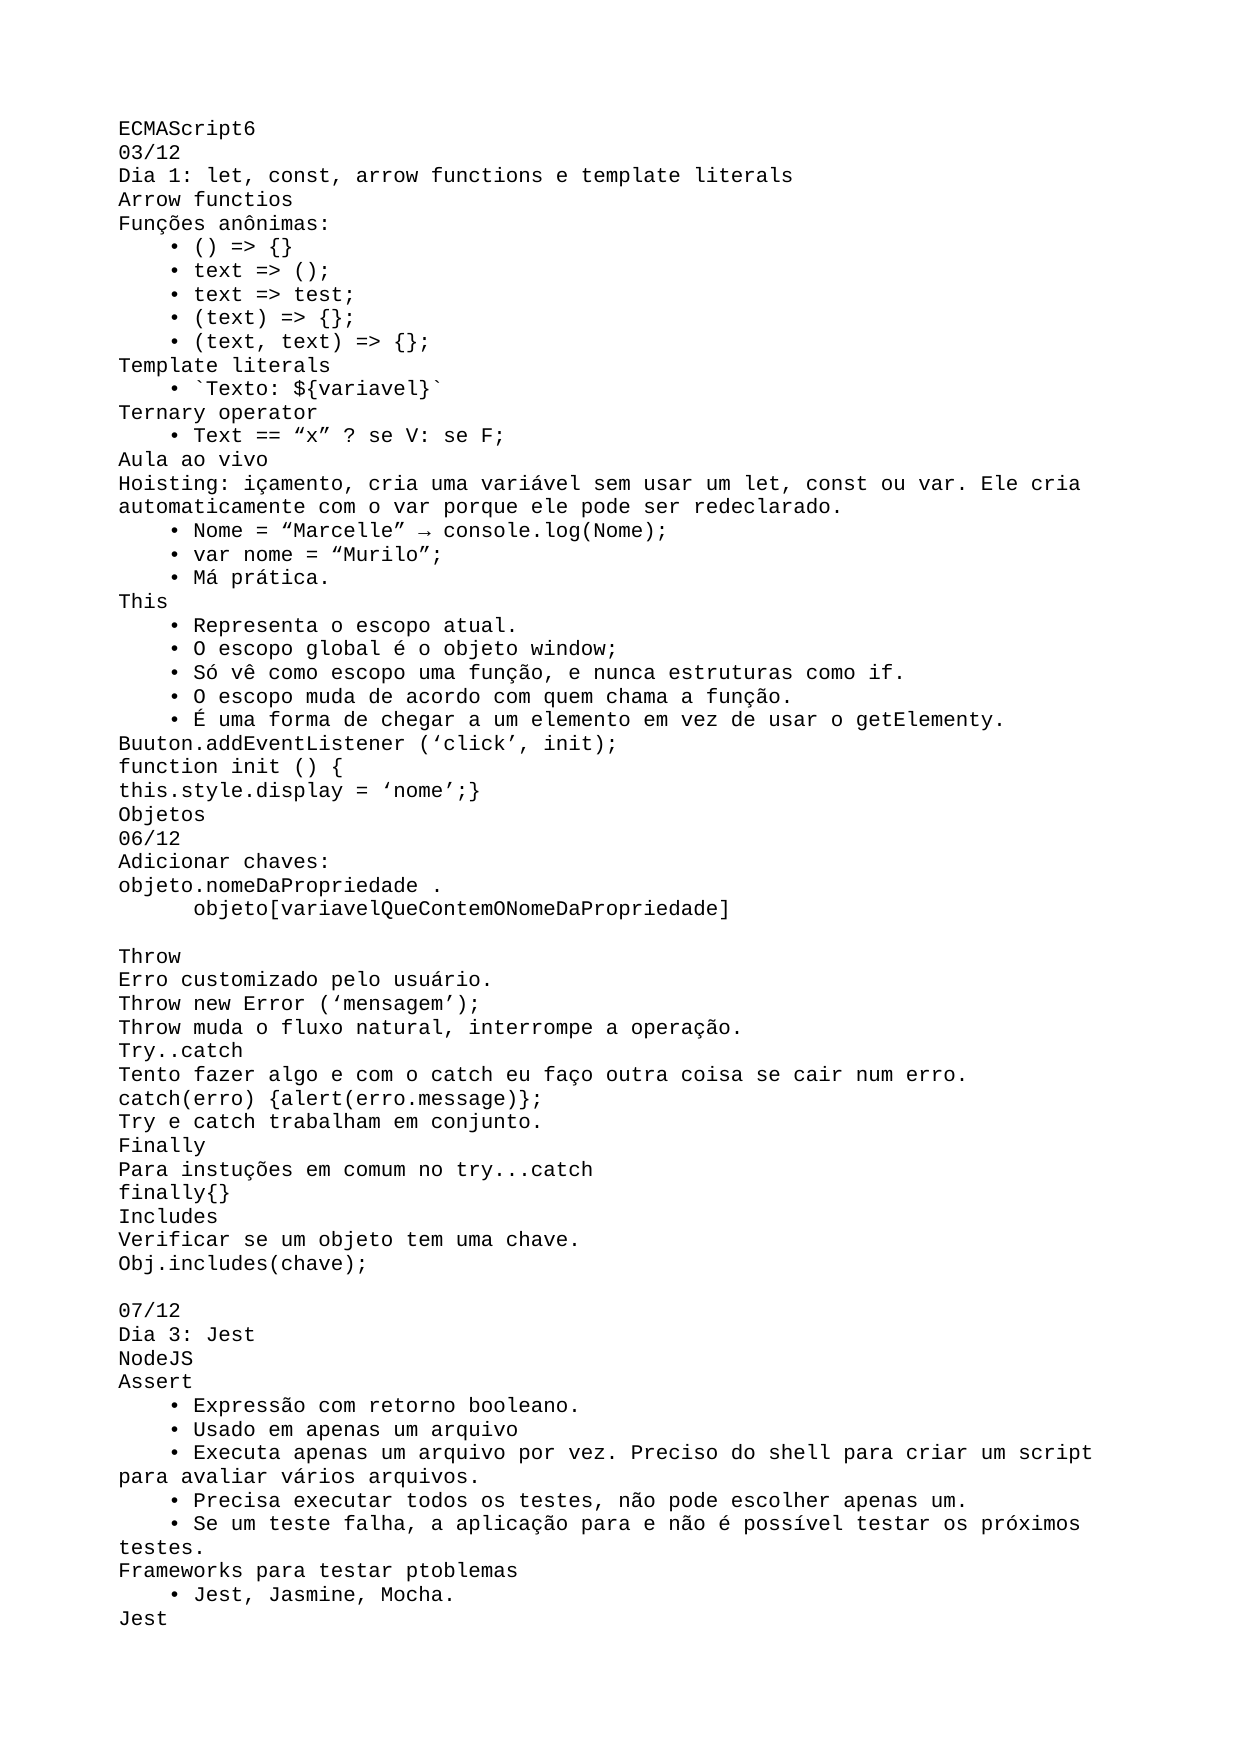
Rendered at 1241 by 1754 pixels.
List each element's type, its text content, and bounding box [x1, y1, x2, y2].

text • var nome = “Murilo”; [118, 544, 1122, 567]
text Frameworks para testar ptoblemas [118, 1561, 1122, 1584]
text Erro customizado pelo usuário. [118, 969, 1122, 993]
text 06/12 [118, 827, 1122, 851]
text • text => (); [118, 260, 1122, 284]
text finally{} [118, 1182, 1122, 1206]
text Template literals [118, 354, 1122, 378]
text • O escopo global é o objeto window; [118, 638, 1122, 662]
text Obj.includes(chave); [118, 1253, 1122, 1277]
text • Representa o escopo atual. [118, 615, 1122, 638]
text this.style.display = ‘nome’;} [118, 780, 1122, 804]
text Para instuções em comum no try...catch [118, 1158, 1122, 1182]
text objeto.nomeDaPropriedade . [118, 875, 1122, 898]
text • (text) => {}; [118, 307, 1122, 331]
text Throw muda o fluxo natural, interrompe a operação. [118, 1017, 1122, 1040]
text • Text == “x” ? se V: se F; [118, 426, 1122, 449]
text • `Texto: ${variavel}` [118, 378, 1122, 402]
text Objetos [118, 804, 1122, 827]
text • () => {} [118, 236, 1122, 260]
text This [118, 591, 1122, 615]
text Includes [118, 1206, 1122, 1229]
text function init () { [118, 757, 1122, 780]
text • É uma forma de chegar a um elemento em vez de usar o getElementy. [118, 709, 1122, 733]
text Throw new Error (‘mensagem’); [118, 993, 1122, 1017]
text NodeJS [118, 1348, 1122, 1371]
text catch(erro) {alert(erro.message)}; [118, 1088, 1122, 1111]
text • Má prática. [118, 567, 1122, 591]
text Throw [118, 946, 1122, 969]
text Verificar se um objeto tem uma chave. [118, 1229, 1122, 1253]
text Try e catch trabalham em conjunto. [118, 1111, 1122, 1135]
text 03/12 [118, 142, 1122, 165]
text • (text, text) => {}; [118, 331, 1122, 354]
text Ternary operator [118, 402, 1122, 426]
text • Só vê como escopo uma função, e nunca estruturas como if. [118, 662, 1122, 686]
text • Expressão com retorno booleano. [118, 1395, 1122, 1419]
text Finally [118, 1135, 1122, 1158]
text Tento fazer algo e com o catch eu faço outra coisa se cair num erro. [118, 1064, 1122, 1088]
text Funções anônimas: [118, 213, 1122, 236]
text Buuton.addEventListener (‘click’, init); [118, 733, 1122, 757]
text • Executa apenas um arquivo por vez. Preciso do shell para criar um script para avaliar vários arquivos. [118, 1442, 1122, 1489]
text Assert [118, 1371, 1122, 1395]
text Hoisting: içamento, cria uma variável sem usar um let, const ou var. Ele cria automaticamente com o var porque ele pode ser redeclarado. [118, 473, 1122, 520]
text • text => test; [118, 284, 1122, 307]
text • Usado em apenas um arquivo [118, 1419, 1122, 1442]
text objeto[variavelQueContemONomeDaPropriedade] [118, 898, 1122, 922]
text Adicionar chaves: [118, 851, 1122, 875]
text • Nome = “Marcelle” → console.log(Nome); [118, 520, 1122, 544]
text Arrow functios [118, 189, 1122, 213]
text • Precisa executar todos os testes, não pode escolher apenas um. [118, 1489, 1122, 1513]
text 07/12 [118, 1300, 1122, 1324]
text Dia 3: Jest [118, 1324, 1122, 1348]
text • Jest, Jasmine, Mocha. [118, 1584, 1122, 1608]
text Try..catch [118, 1040, 1122, 1064]
text Aula ao vivo [118, 449, 1122, 473]
text • O escopo muda de acordo com quem chama a função. [118, 686, 1122, 709]
text ECMAScript6 [118, 118, 1122, 142]
text • Se um teste falha, a aplicação para e não é possível testar os próximos testes. [118, 1513, 1122, 1561]
text Dia 1: let, const, arrow functions e template literals [118, 165, 1122, 189]
text Jest [118, 1608, 1122, 1631]
